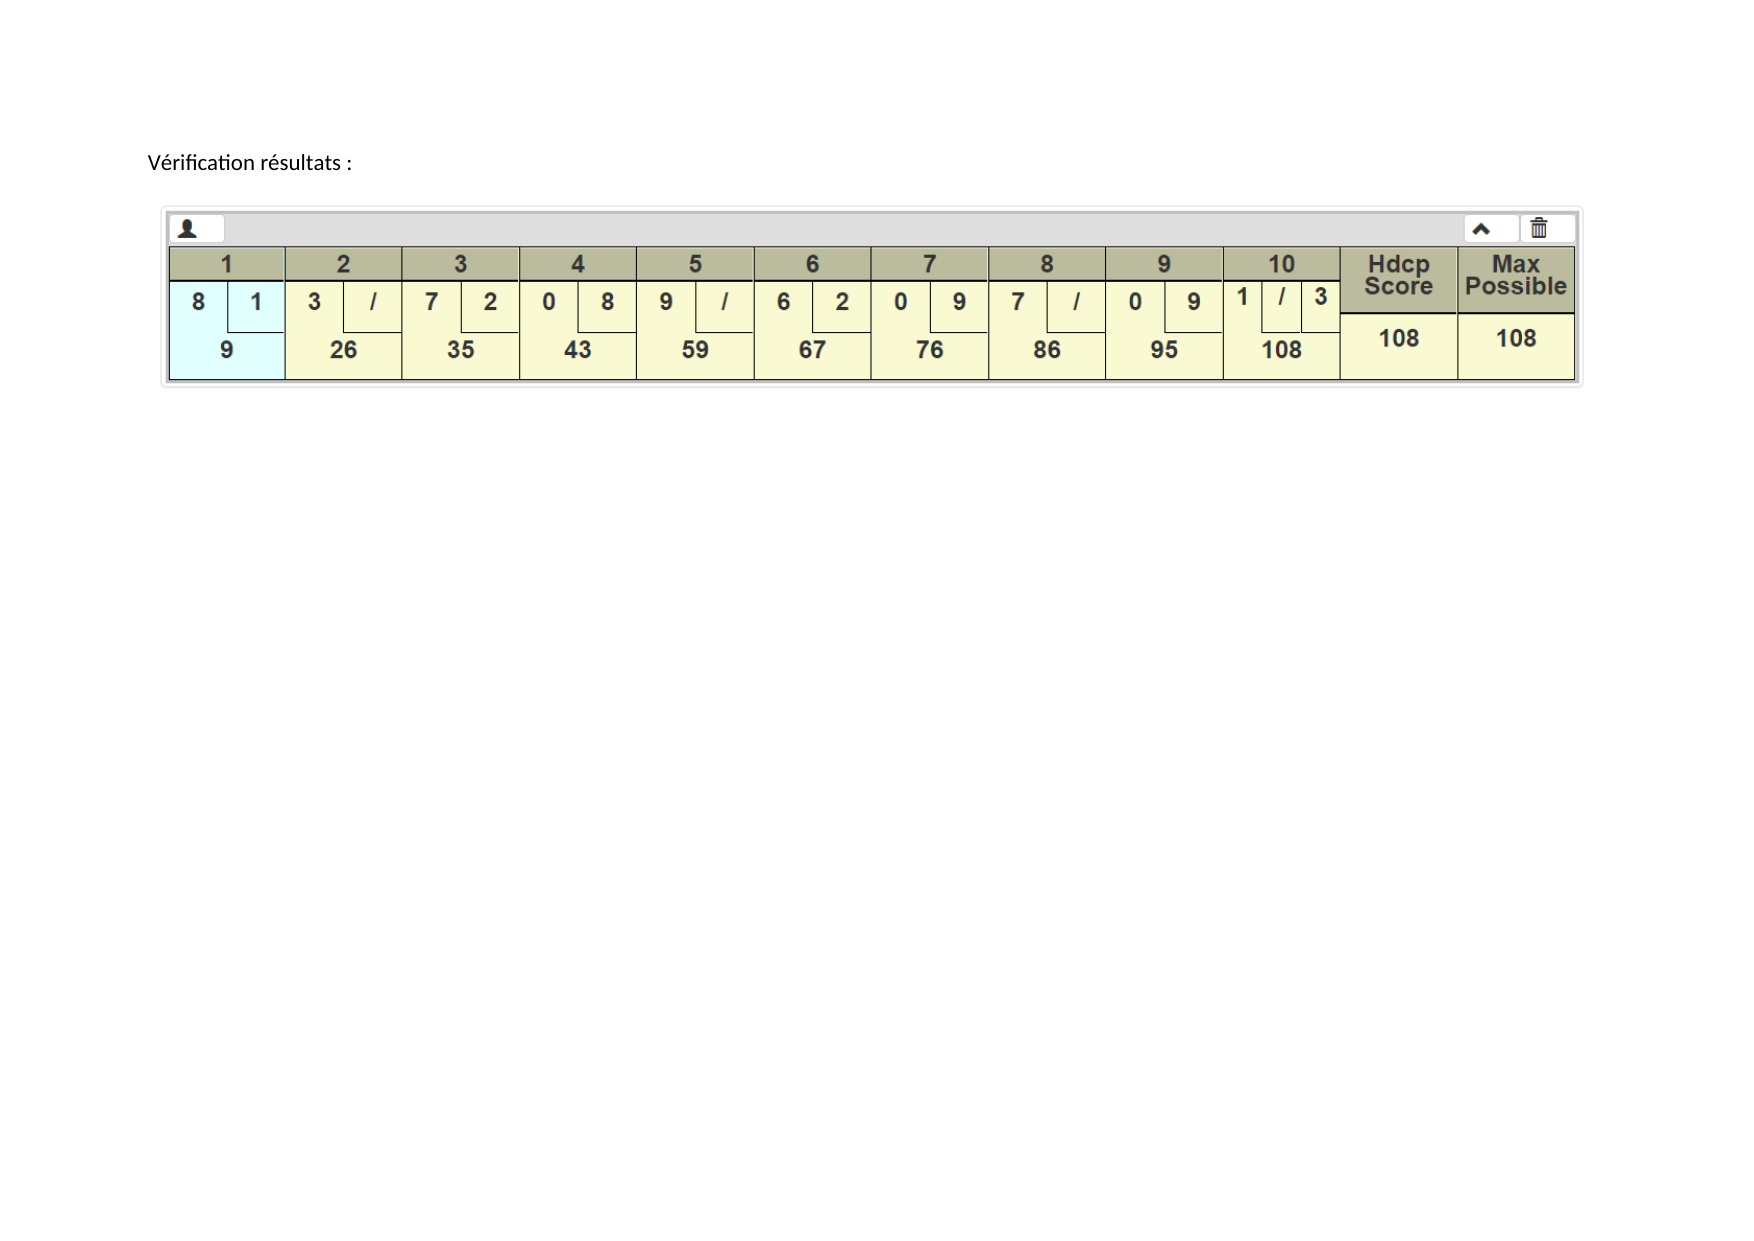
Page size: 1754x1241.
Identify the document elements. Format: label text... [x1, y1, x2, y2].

text Vérification résultats : [148, 148, 1606, 176]
